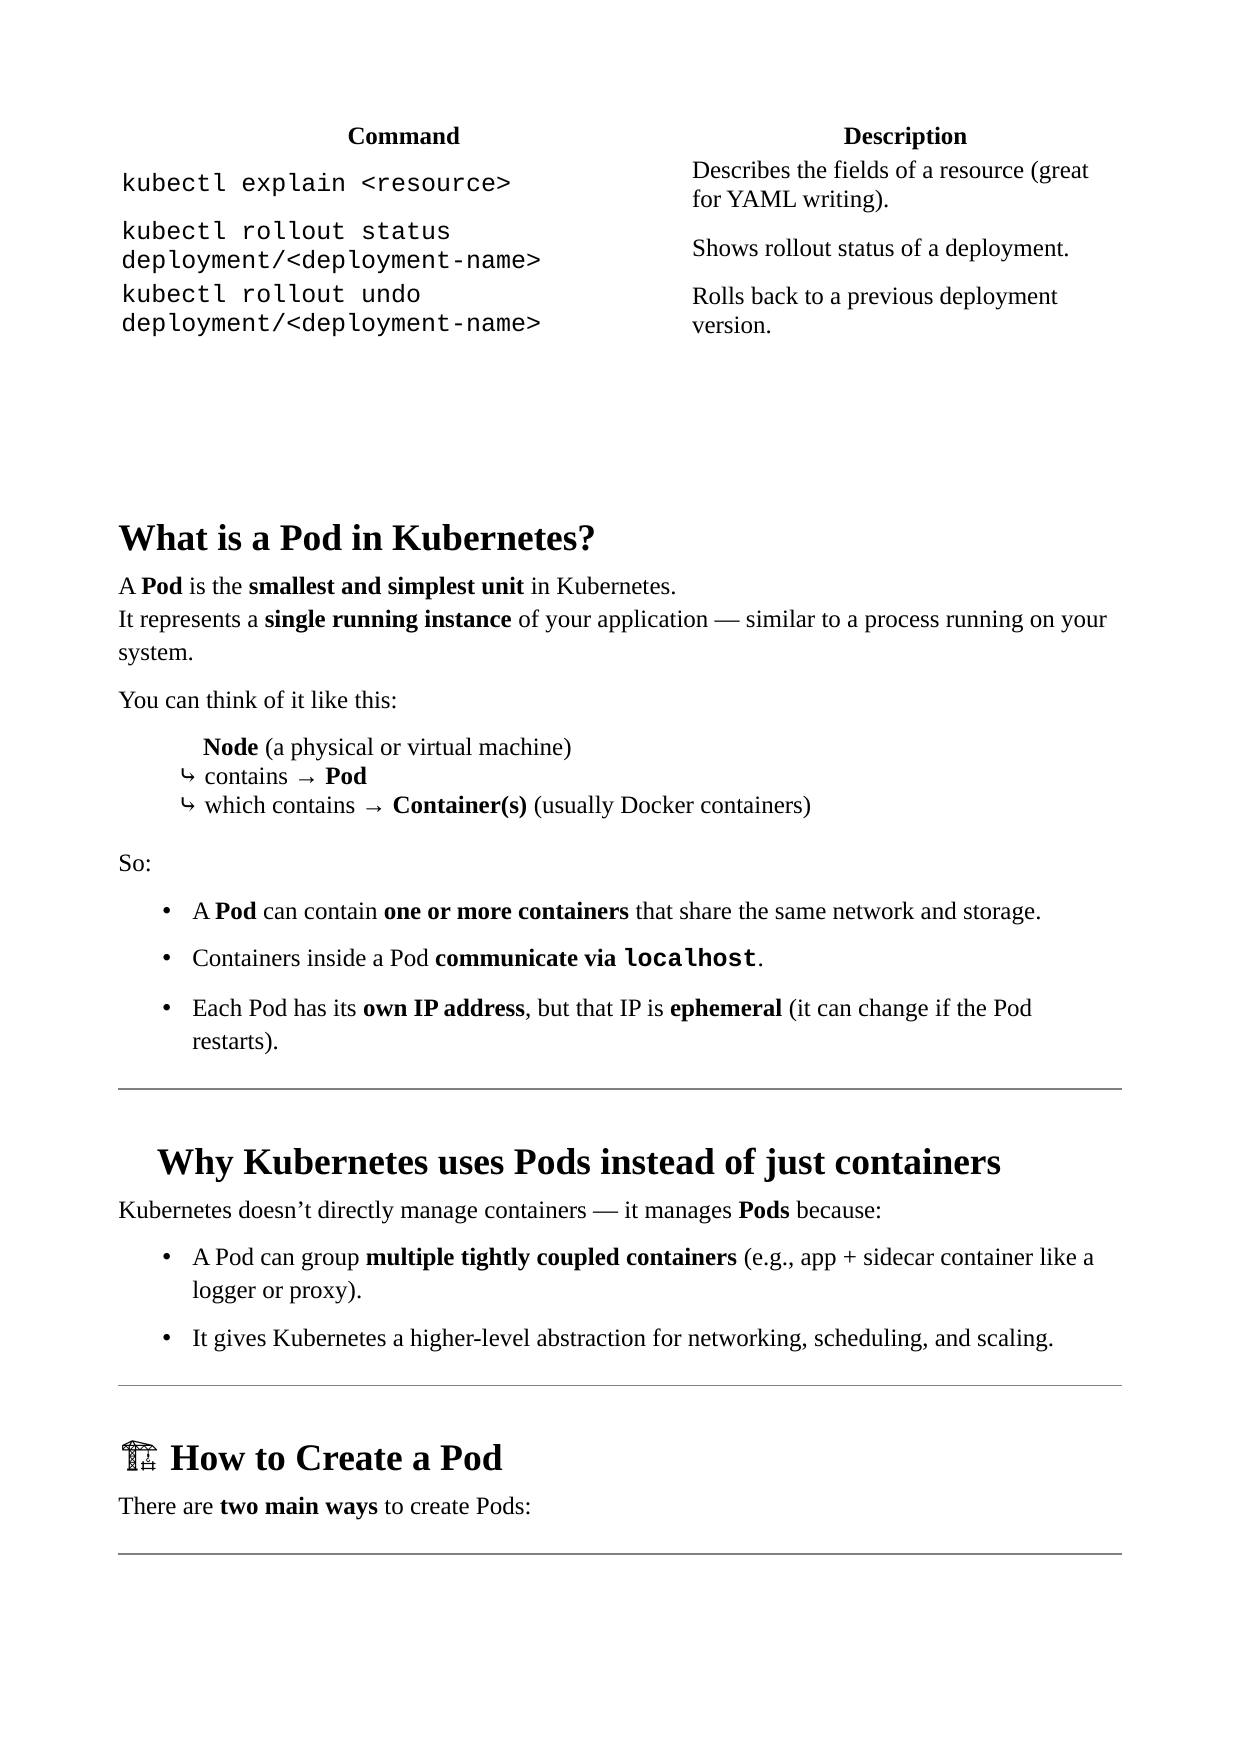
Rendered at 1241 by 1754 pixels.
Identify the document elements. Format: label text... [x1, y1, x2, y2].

text You can think of it like this: [118, 685, 1122, 714]
text A Pod is the smallest and simplest unit in Kubernetes. It represents a single running instance of your application — similar to a process running on your system. [118, 571, 1122, 666]
text So: [118, 848, 1122, 877]
list A Pod can contain one or more containers that share the same network and storage. [162, 896, 1122, 924]
text There are two main ways to create Pods: [118, 1491, 1122, 1520]
subtitle 🏗️ How to Create a Pod [118, 1436, 1122, 1479]
text 🧱 Node (a physical or virtual machine) ⤷ contains → Pod ⤷ which contains → Container(s) (usually Docker containers) [177, 732, 1063, 819]
list A Pod can group multiple tightly coupled containers (e.g., app + sidecar container like a logger or proxy). [162, 1242, 1122, 1304]
list It gives Kubernetes a higher-level abstraction for networking, scheduling, and scaling. [162, 1323, 1122, 1352]
text Kubernetes doesn’t directly manage containers — it manages Pods because: [118, 1195, 1122, 1223]
subtitle 🧠 Why Kubernetes uses Pods instead of just containers [118, 1139, 1122, 1182]
table_cell Shows rollout status of a deployment. [689, 216, 1122, 278]
subtitle What is a Pod in Kubernetes? [118, 516, 1122, 559]
table_header Command [118, 118, 689, 153]
table_cell kubectl rollout undo deployment/<deployment-name> [118, 279, 689, 342]
list Each Pod has its own IP address, but that IP is ephemeral (it can change if the Pod restarts). [162, 993, 1122, 1055]
table_header Description [689, 118, 1122, 153]
table_cell kubectl rollout status deployment/<deployment-name> [118, 216, 689, 278]
table_cell kubectl explain <resource> [118, 153, 689, 216]
table_cell Rolls back to a previous deployment version. [689, 279, 1122, 342]
list Containers inside a Pod communicate via localhost. [162, 943, 1122, 974]
table_cell Describes the fields of a resource (great for YAML writing). [689, 153, 1122, 216]
